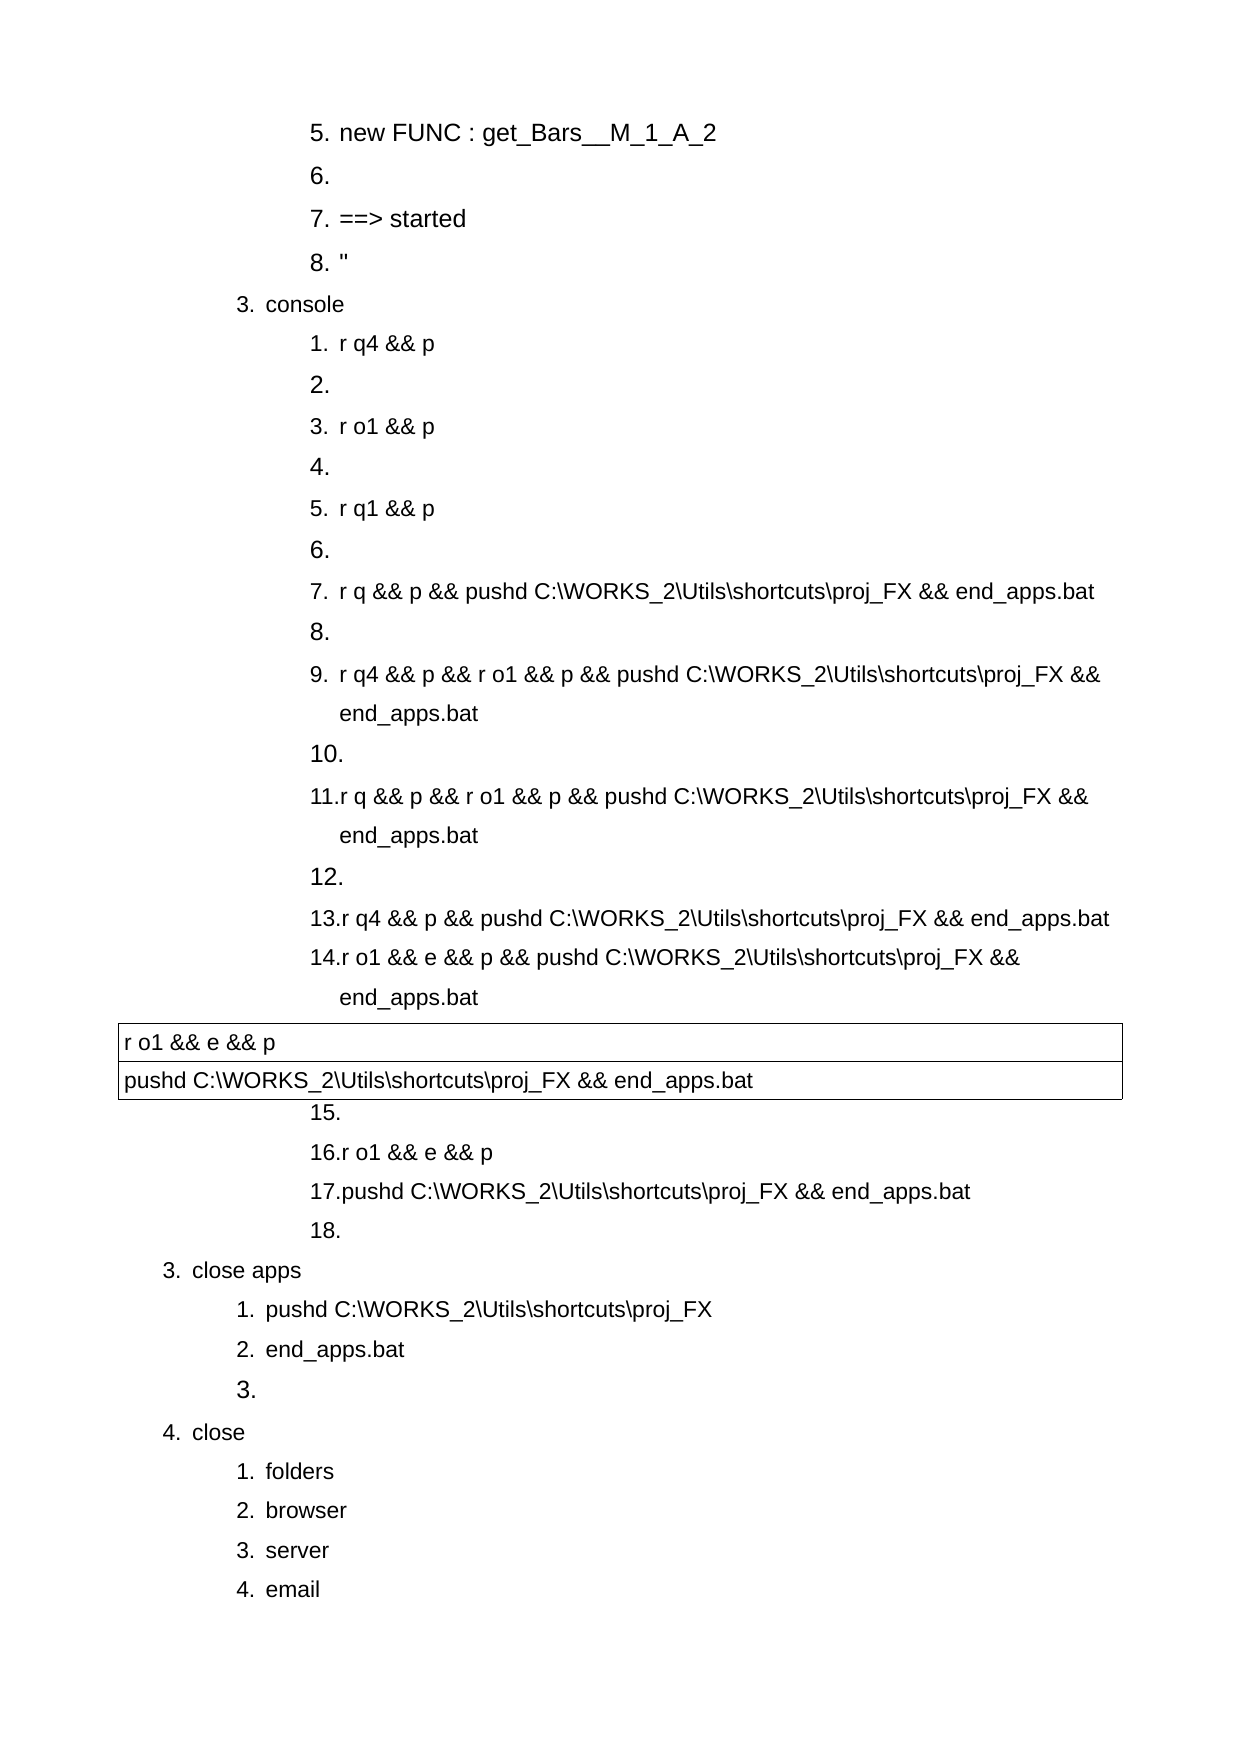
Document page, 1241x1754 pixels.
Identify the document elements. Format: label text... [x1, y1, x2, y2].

list r q && p && r o1 && p && pushd C:\WORKS_2\Utils\shortcuts\proj_FX && end_apps.bat [309, 783, 1122, 848]
list r q4 && p && r o1 && p && pushd C:\WORKS_2\Utils\shortcuts\proj_FX && end_apps.bat [309, 661, 1122, 726]
list console [236, 291, 1122, 317]
list server [236, 1537, 1122, 1563]
table_header r o1 && e && p [119, 1024, 1122, 1061]
list r o1 && e && p && pushd C:\WORKS_2\Utils\shortcuts\proj_FX && end_apps.bat [309, 944, 1122, 1010]
list " [309, 247, 1122, 276]
table_cell pushd C:\WORKS_2\Utils\shortcuts\proj_FX && end_apps.bat [119, 1062, 1122, 1099]
list end_apps.bat [236, 1336, 1122, 1362]
list r q4 && p [309, 330, 1122, 356]
list email [236, 1576, 1122, 1603]
list pushd C:\WORKS_2\Utils\shortcuts\proj_FX && end_apps.bat [309, 1178, 1122, 1204]
list r q && p && pushd C:\WORKS_2\Utils\shortcuts\proj_FX && end_apps.bat [309, 578, 1122, 604]
list close [162, 1418, 1122, 1445]
list r o1 && e && p [309, 1138, 1122, 1165]
list folders [236, 1458, 1122, 1484]
list ==> started [309, 204, 1122, 233]
list close apps [162, 1257, 1122, 1283]
list new FUNC : get_Bars__M_1_A_2 [309, 118, 1122, 147]
list browser [236, 1497, 1122, 1524]
list r o1 && p [309, 413, 1122, 439]
list pushd C:\WORKS_2\Utils\shortcuts\proj_FX [236, 1296, 1122, 1323]
list r q4 && p && pushd C:\WORKS_2\Utils\shortcuts\proj_FX && end_apps.bat [309, 905, 1122, 931]
list r q1 && p [309, 495, 1122, 522]
